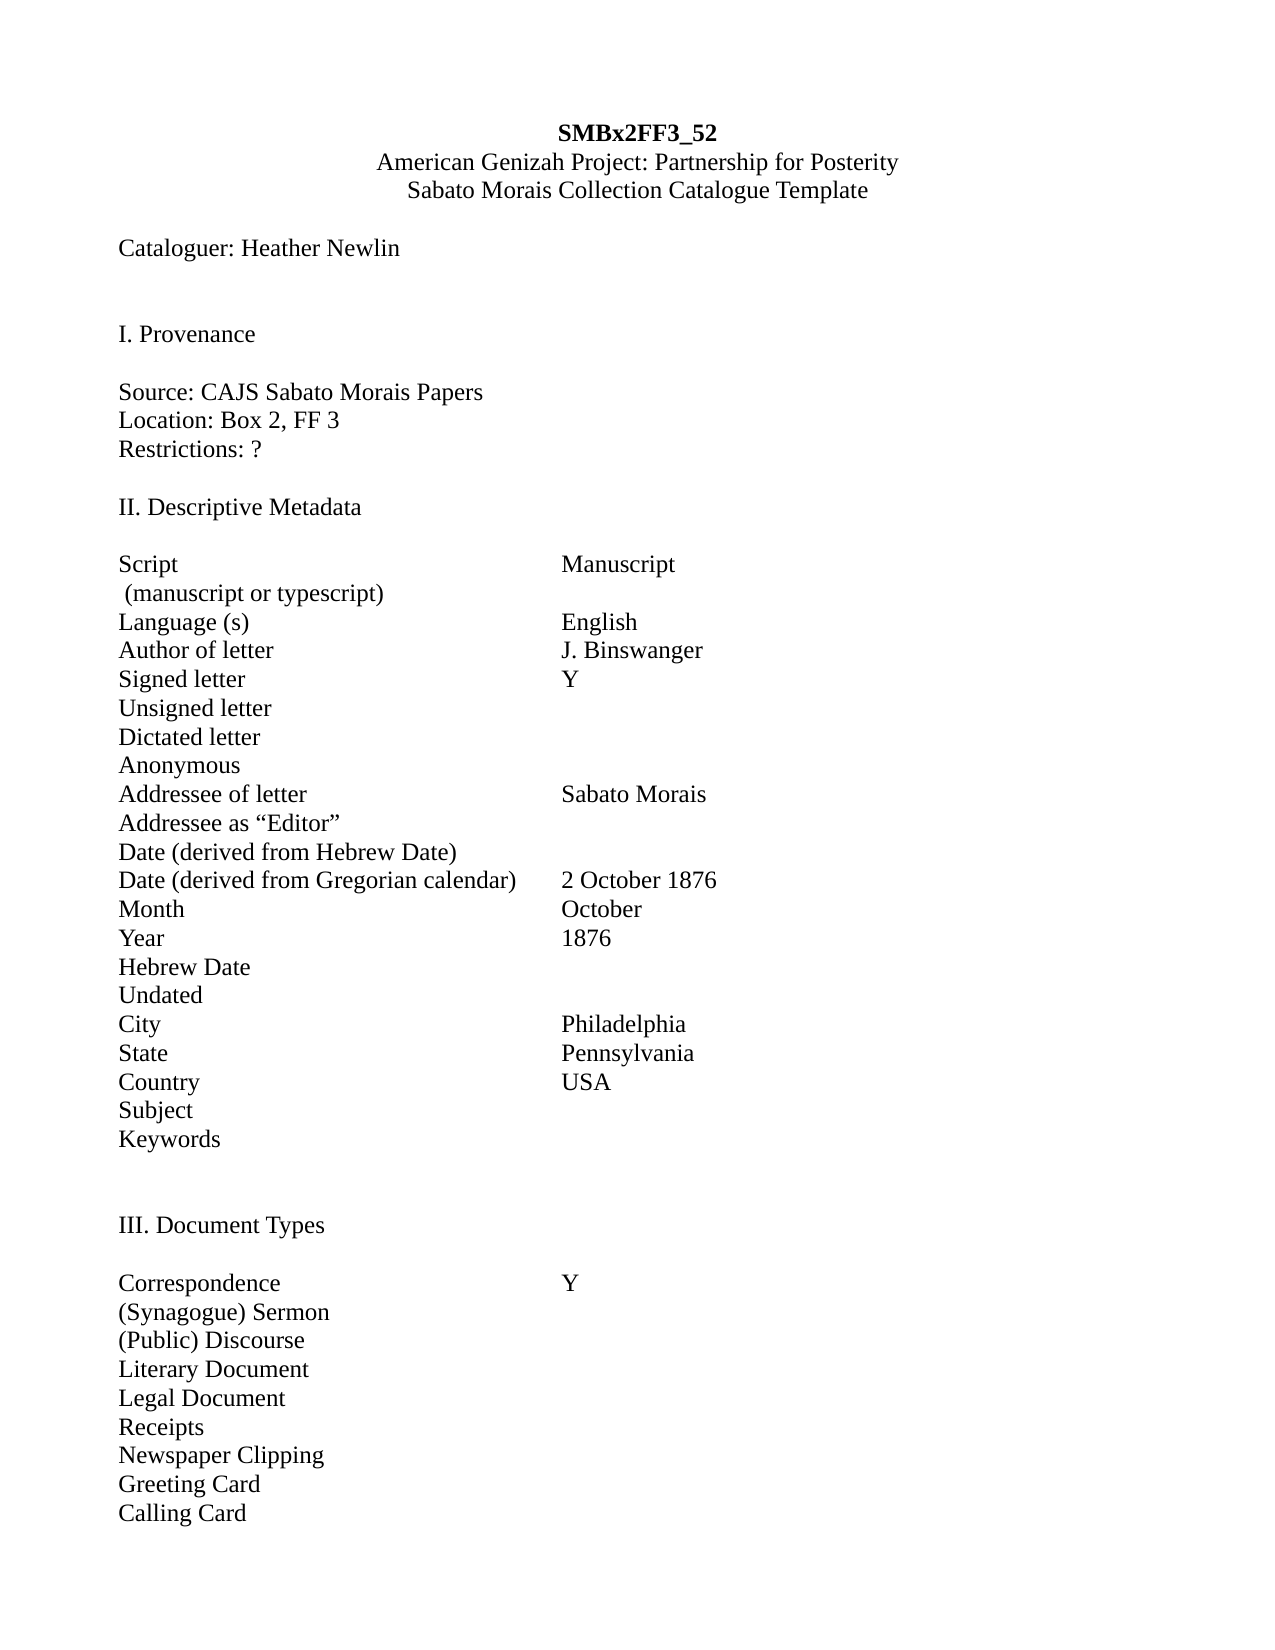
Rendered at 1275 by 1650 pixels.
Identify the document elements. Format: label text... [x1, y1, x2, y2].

text Newspaper Clipping [118, 1441, 1157, 1469]
text Hebrew Date [118, 952, 1157, 981]
text State Pennsylvania [118, 1038, 1157, 1067]
text III. Document Types [118, 1211, 1157, 1239]
text Language (s) English [118, 607, 1157, 636]
text Literary Document [118, 1354, 1157, 1383]
text Sabato Morais Collection Catalogue Template [118, 176, 1157, 204]
text Unsigned letter [118, 693, 1157, 722]
text Dictated letter [118, 722, 1157, 751]
text Greeting Card [118, 1469, 1157, 1498]
text (Public) Discourse [118, 1326, 1157, 1354]
text Author of letter J. Binswanger [118, 636, 1157, 664]
text (Synagogue) Sermon [118, 1297, 1157, 1326]
text Year 1876 [118, 923, 1157, 952]
text Source: CAJS Sabato Morais Papers [118, 377, 1157, 406]
text Keywords [118, 1124, 1157, 1153]
text Undated [118, 981, 1157, 1009]
text Anonymous [118, 751, 1157, 779]
text Correspondence Y [118, 1268, 1157, 1297]
text (manuscript or typescript) [118, 578, 1157, 607]
text American Genizah Project: Partnership for Posterity [118, 147, 1157, 176]
text City Philadelphia [118, 1009, 1157, 1038]
text Month October [118, 894, 1157, 923]
text Subject [118, 1096, 1157, 1124]
text Script Manuscript [118, 549, 1157, 578]
text II. Descriptive Metadata [118, 492, 1157, 521]
text Location: Box 2, FF 3 [118, 406, 1157, 434]
text Legal Document [118, 1383, 1157, 1412]
text Country USA [118, 1067, 1157, 1096]
text Addressee as “Editor” [118, 808, 1157, 837]
text Receipts [118, 1412, 1157, 1441]
text Cataloguer: Heather Newlin [118, 233, 1157, 262]
text Date (derived from Hebrew Date) [118, 837, 1157, 866]
text I. Provenance [118, 319, 1157, 348]
text Calling Card [118, 1498, 1157, 1527]
text SMBx2FF3_52 [118, 118, 1157, 147]
text Restrictions: ? [118, 434, 1157, 463]
text Signed letter Y [118, 664, 1157, 693]
text Date (derived from Gregorian calendar) 2 October 1876 [118, 866, 1157, 894]
text Addressee of letter Sabato Morais [118, 779, 1157, 808]
